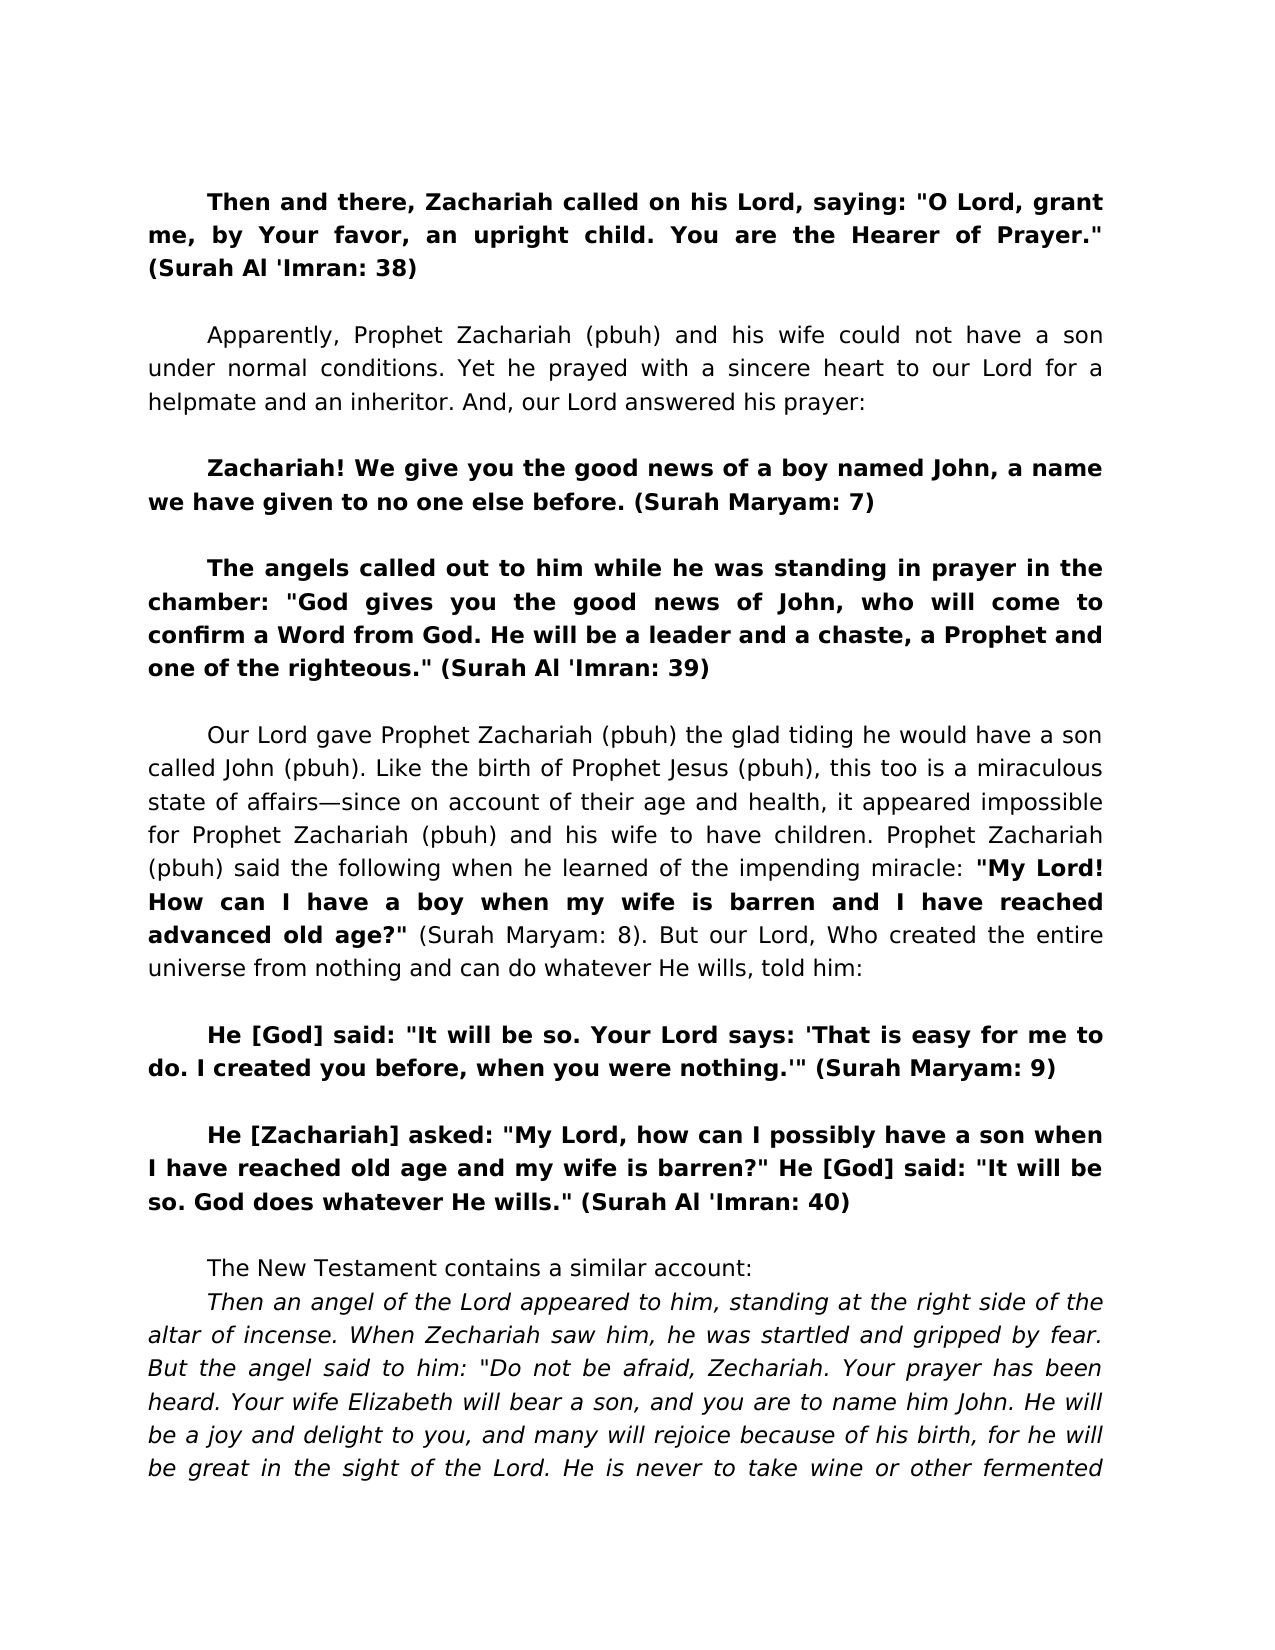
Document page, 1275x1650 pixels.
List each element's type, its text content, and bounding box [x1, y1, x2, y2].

text He [God] said: "It will be so. Your Lord says: 'That is easy for me to do. I created you before, when you were nothing.'" (Surah Maryam: 9) [148, 1017, 1104, 1083]
text The angels called out to him while he was standing in prayer in the chamber: "God gives you the good news of John, who will come to confirm a Word from God. He will be a leader and a chaste, a Prophet and one of the righteous." (Surah Al 'Imran: 39) [148, 550, 1104, 683]
text Zachariah! We give you the good news of a boy named John, a name we have given to no one else before. (Surah Maryam: 7) [148, 450, 1104, 517]
text Our Lord gave Prophet Zachariah (pbuh) the glad tiding he would have a son called John (pbuh). Like the birth of Prophet Jesus (pbuh), this too is a miraculous state of affairs—since on account of their age and health, it appeared impossible for Prophet Zachariah (pbuh) and his wife to have children. Prophet Zachariah (pbuh) said the following when he learned of the impending miracle: "My Lord! How can I have a boy when my wife is barren and I have reached advanced old age?" (Surah Maryam: 8). But our Lord, Who created the entire universe from nothing and can do whatever He wills, told him: [148, 717, 1104, 983]
text He [Zachariah] asked: "My Lord, how can I possibly have a son when I have reached old age and my wife is barren?" He [God] said: "It will be so. God does whatever He wills." (Surah Al 'Imran: 40) [148, 1117, 1104, 1217]
text Then and there, Zachariah called on his Lord, saying: "O Lord, grant me, by Your favor, an upright child. You are the Hearer of Prayer." (Surah Al 'Imran: 38) [148, 183, 1104, 283]
text The New Testament contains a similar account: [148, 1250, 1104, 1283]
text Then an angel of the Lord appeared to him, standing at the right side of the altar of incense. When Zechariah saw him, he was startled and gripped by fear. But the angel said to him: "Do not be afraid, Zechariah. Your prayer has been heard. Your wife Elizabeth will bear a son, and you are to name him John. He will be a joy and delight to you, and many will rejoice because of his birth, for he will be great in the sight of the Lord. He is never to take wine or other fermented [148, 1283, 1104, 1483]
text Apparently, Prophet Zachariah (pbuh) and his wife could not have a son under normal conditions. Yet he prayed with a sincere heart to our Lord for a helpmate and an inheritor. And, our Lord answered his prayer: [148, 317, 1104, 417]
